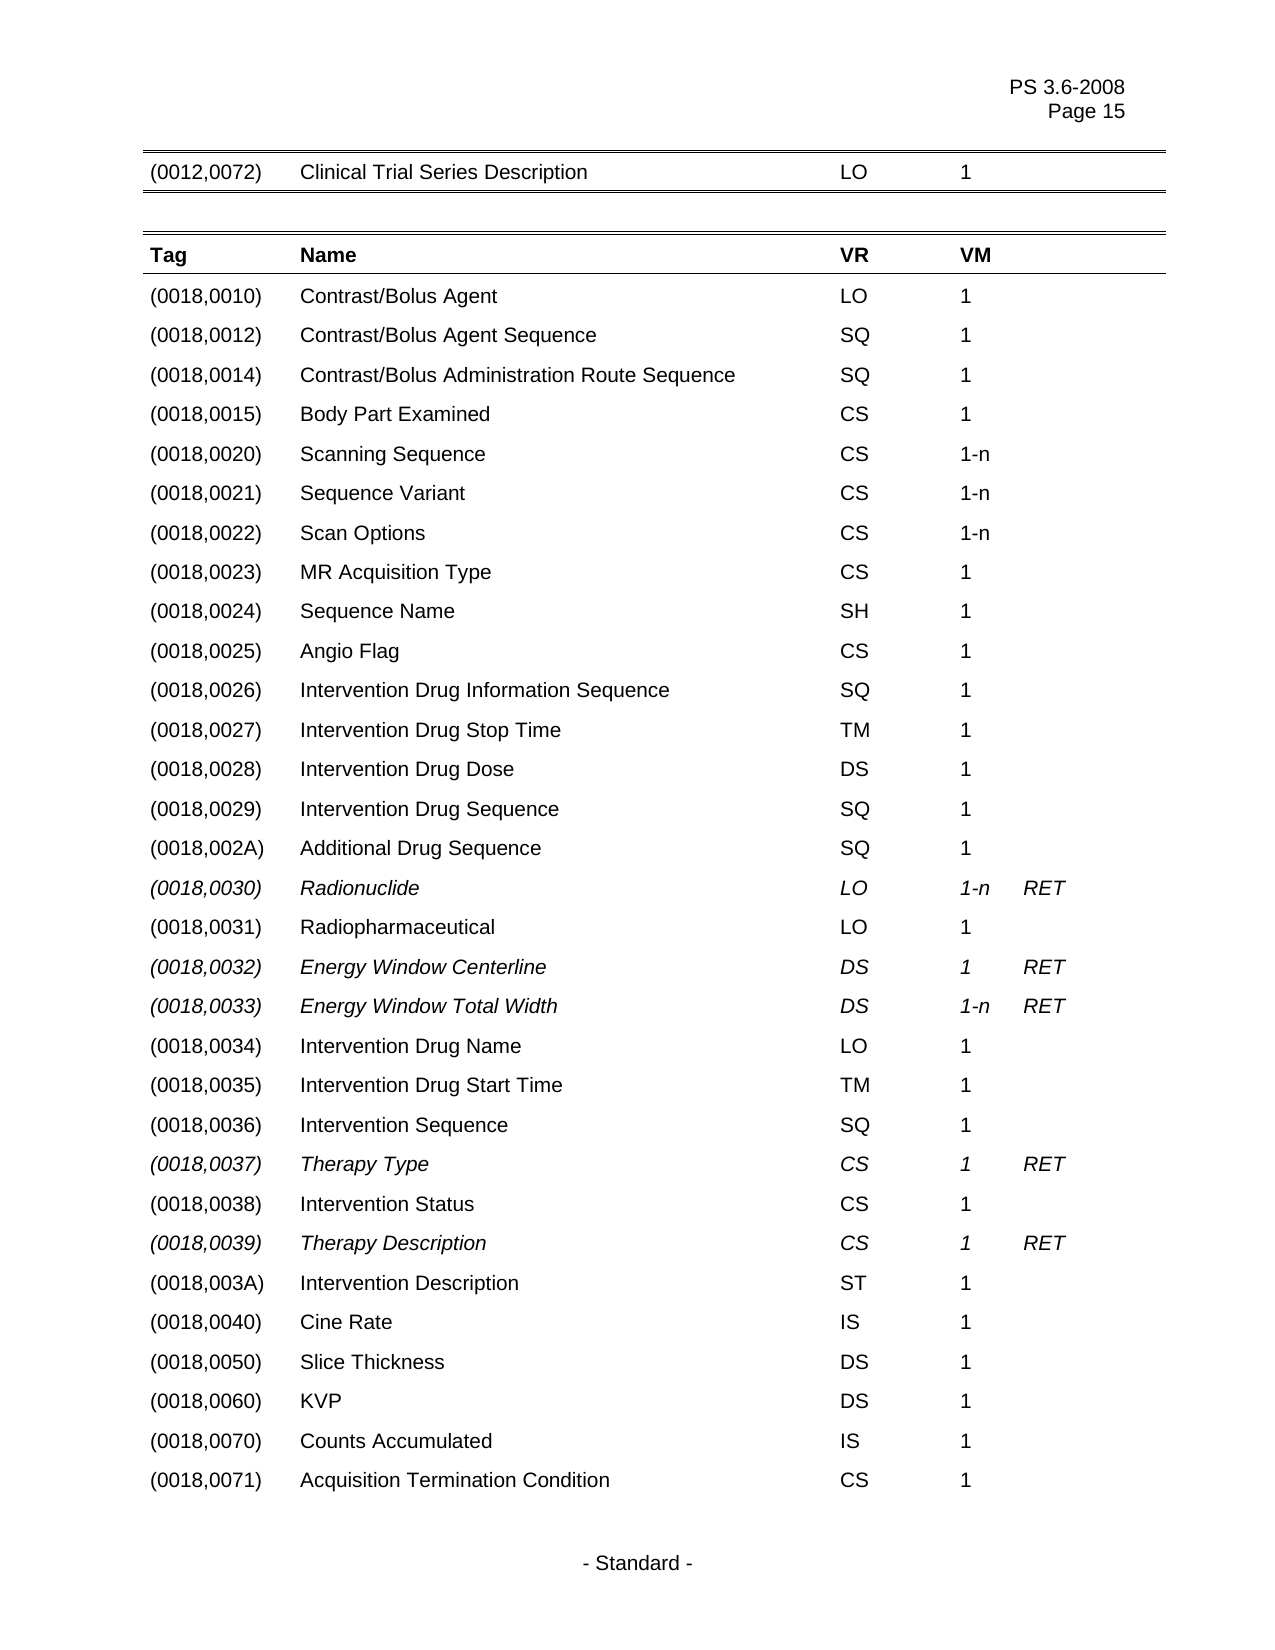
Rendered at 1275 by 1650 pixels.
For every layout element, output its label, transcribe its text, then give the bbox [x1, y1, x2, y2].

table_cell [1016, 153, 1166, 189]
table_cell [1016, 748, 1166, 787]
table_cell CS [833, 1459, 953, 1498]
table_cell TM [833, 708, 953, 748]
table_cell 1 [953, 629, 1016, 669]
table_cell SQ [833, 669, 953, 708]
table_cell [1016, 235, 1166, 273]
table_cell (0018,0015) [143, 393, 293, 432]
table_cell 1-n [953, 471, 1016, 511]
table_cell [1016, 1103, 1166, 1143]
table_cell DS [833, 1340, 953, 1379]
table_cell [1016, 1340, 1166, 1379]
table_cell (0018,0027) [143, 708, 293, 748]
table_cell (0018,0050) [143, 1340, 293, 1379]
table_cell (0018,002A) [143, 827, 293, 866]
table_cell Intervention Description [293, 1261, 833, 1301]
table_cell (0018,0010) [143, 274, 293, 313]
table_cell [1016, 827, 1166, 866]
table_cell (0018,0023) [143, 550, 293, 590]
table_cell Intervention Status [293, 1182, 833, 1222]
table_cell [143, 193, 293, 231]
table_cell KVP [293, 1380, 833, 1419]
table_cell (0018,0022) [143, 511, 293, 550]
table_cell 1 [953, 1340, 1016, 1379]
table_cell (0018,0071) [143, 1459, 293, 1498]
table_cell 1 [953, 1024, 1016, 1064]
table_cell [293, 193, 833, 231]
table_cell 1-n [953, 511, 1016, 550]
table_cell SQ [833, 353, 953, 392]
table_cell [1016, 1380, 1166, 1419]
table_cell 1 [953, 1301, 1016, 1340]
table_cell Name [293, 235, 833, 273]
table_cell RET [1016, 985, 1166, 1024]
table_cell (0018,0012) [143, 314, 293, 353]
table_cell (0018,0030) [143, 866, 293, 906]
table_cell [1016, 193, 1166, 231]
table_cell Intervention Sequence [293, 1103, 833, 1143]
table_cell SQ [833, 827, 953, 866]
table_cell Radiopharmaceutical [293, 906, 833, 945]
table_cell Scanning Sequence [293, 432, 833, 471]
table_cell 1 [953, 353, 1016, 392]
table_cell (0018,0032) [143, 945, 293, 985]
table_cell [1016, 274, 1166, 313]
table_cell Body Part Examined [293, 393, 833, 432]
table_cell Contrast/Bolus Administration Route Sequence [293, 353, 833, 392]
table_cell 1 [953, 1419, 1016, 1458]
table_cell Sequence Variant [293, 471, 833, 511]
table_cell Radionuclide [293, 866, 833, 906]
table_cell [1016, 432, 1166, 471]
table_cell DS [833, 1380, 953, 1419]
table_cell Clinical Trial Series Description [293, 153, 833, 189]
table_cell [1016, 1261, 1166, 1301]
table_cell RET [1016, 1143, 1166, 1182]
table_cell 1 [953, 1064, 1016, 1103]
table_cell Intervention Drug Stop Time [293, 708, 833, 748]
table_cell Contrast/Bolus Agent Sequence [293, 314, 833, 353]
table_cell [1016, 708, 1166, 748]
table_cell SQ [833, 314, 953, 353]
table_cell DS [833, 985, 953, 1024]
table_cell RET [1016, 866, 1166, 906]
table_cell SH [833, 590, 953, 629]
table_cell [1016, 353, 1166, 392]
table_cell 1 [953, 153, 1016, 189]
table_cell Sequence Name [293, 590, 833, 629]
table_cell (0018,0029) [143, 787, 293, 827]
table_cell SQ [833, 1103, 953, 1143]
table_cell RET [1016, 945, 1166, 985]
table_cell Energy Window Centerline [293, 945, 833, 985]
table_cell CS [833, 629, 953, 669]
table_cell LO [833, 1024, 953, 1064]
table_cell (0018,0035) [143, 1064, 293, 1103]
table_cell 1 [953, 1103, 1016, 1143]
table_cell 1 [953, 393, 1016, 432]
table_cell 1 [953, 945, 1016, 985]
table_cell (0018,0024) [143, 590, 293, 629]
table_cell (0018,0037) [143, 1143, 293, 1182]
table_cell CS [833, 1143, 953, 1182]
table_cell VR [833, 235, 953, 273]
table_cell (0018,0040) [143, 1301, 293, 1340]
table_cell CS [833, 1222, 953, 1261]
table_cell CS [833, 511, 953, 550]
table_cell [1016, 669, 1166, 708]
table_cell CS [833, 432, 953, 471]
table_cell (0018,0028) [143, 748, 293, 787]
table_cell Counts Accumulated [293, 1419, 833, 1458]
table_cell Scan Options [293, 511, 833, 550]
table_cell SQ [833, 787, 953, 827]
table_cell 1-n [953, 432, 1016, 471]
table_cell IS [833, 1419, 953, 1458]
table_cell CS [833, 393, 953, 432]
table_cell [1016, 906, 1166, 945]
table_cell [1016, 787, 1166, 827]
table_cell 1 [953, 669, 1016, 708]
table_cell VM [953, 235, 1016, 273]
table_cell (0018,0026) [143, 669, 293, 708]
table_cell [1016, 1064, 1166, 1103]
table_cell 1 [953, 827, 1016, 866]
table_cell Intervention Drug Dose [293, 748, 833, 787]
table_cell CS [833, 471, 953, 511]
table_cell (0018,003A) [143, 1261, 293, 1301]
table_cell (0018,0070) [143, 1419, 293, 1458]
table_cell (0018,0060) [143, 1380, 293, 1419]
table_cell (0018,0033) [143, 985, 293, 1024]
table_cell RET [1016, 1222, 1166, 1261]
table_cell (0018,0014) [143, 353, 293, 392]
table_cell (0018,0036) [143, 1103, 293, 1143]
table_cell Intervention Drug Sequence [293, 787, 833, 827]
table_cell 1 [953, 314, 1016, 353]
table_cell (0018,0034) [143, 1024, 293, 1064]
table_cell [1016, 629, 1166, 669]
table_cell 1 [953, 590, 1016, 629]
table_cell [1016, 1459, 1166, 1498]
table_cell [1016, 1182, 1166, 1222]
table_cell 1 [953, 1182, 1016, 1222]
table_cell Intervention Drug Information Sequence [293, 669, 833, 708]
table_cell 1 [953, 274, 1016, 313]
table_cell MR Acquisition Type [293, 550, 833, 590]
table_cell (0018,0038) [143, 1182, 293, 1222]
table_cell [833, 193, 953, 231]
table_cell (0018,0021) [143, 471, 293, 511]
table_cell 1 [953, 906, 1016, 945]
table_cell 1 [953, 708, 1016, 748]
table_cell 1 [953, 748, 1016, 787]
table_cell (0018,0031) [143, 906, 293, 945]
table_cell Contrast/Bolus Agent [293, 274, 833, 313]
table_cell Additional Drug Sequence [293, 827, 833, 866]
table_cell LO [833, 274, 953, 313]
table_cell 1-n [953, 985, 1016, 1024]
table_cell 1 [953, 1143, 1016, 1182]
table_cell 1 [953, 1380, 1016, 1419]
table_cell Acquisition Termination Condition [293, 1459, 833, 1498]
table_cell LO [833, 906, 953, 945]
table_cell Therapy Type [293, 1143, 833, 1182]
table_cell Therapy Description [293, 1222, 833, 1261]
table_cell [1016, 393, 1166, 432]
table_cell 1 [953, 550, 1016, 590]
table_cell ST [833, 1261, 953, 1301]
table_cell 1 [953, 1222, 1016, 1261]
table_cell CS [833, 550, 953, 590]
table_cell Slice Thickness [293, 1340, 833, 1379]
table_cell 1 [953, 1261, 1016, 1301]
table_cell IS [833, 1301, 953, 1340]
table_cell [953, 193, 1016, 231]
table_cell DS [833, 748, 953, 787]
table_cell CS [833, 1182, 953, 1222]
table_cell [1016, 590, 1166, 629]
table_cell [1016, 1301, 1166, 1340]
table_cell [1016, 1024, 1166, 1064]
table_cell (0018,0020) [143, 432, 293, 471]
table_cell 1 [953, 1459, 1016, 1498]
table_cell LO [833, 866, 953, 906]
table_cell 1 [953, 787, 1016, 827]
table_cell Intervention Drug Start Time [293, 1064, 833, 1103]
table_cell LO [833, 153, 953, 189]
table_cell TM [833, 1064, 953, 1103]
table_cell 1-n [953, 866, 1016, 906]
table_cell (0018,0039) [143, 1222, 293, 1261]
table_cell [1016, 314, 1166, 353]
table_cell (0012,0072) [143, 153, 293, 189]
table_cell DS [833, 945, 953, 985]
table_cell [1016, 471, 1166, 511]
table_cell Energy Window Total Width [293, 985, 833, 1024]
table_cell (0018,0025) [143, 629, 293, 669]
table_cell [1016, 511, 1166, 550]
table_cell [1016, 1419, 1166, 1458]
table_cell Tag [143, 235, 293, 273]
table_cell Intervention Drug Name [293, 1024, 833, 1064]
table_cell Cine Rate [293, 1301, 833, 1340]
table_cell [1016, 550, 1166, 590]
table_cell Angio Flag [293, 629, 833, 669]
